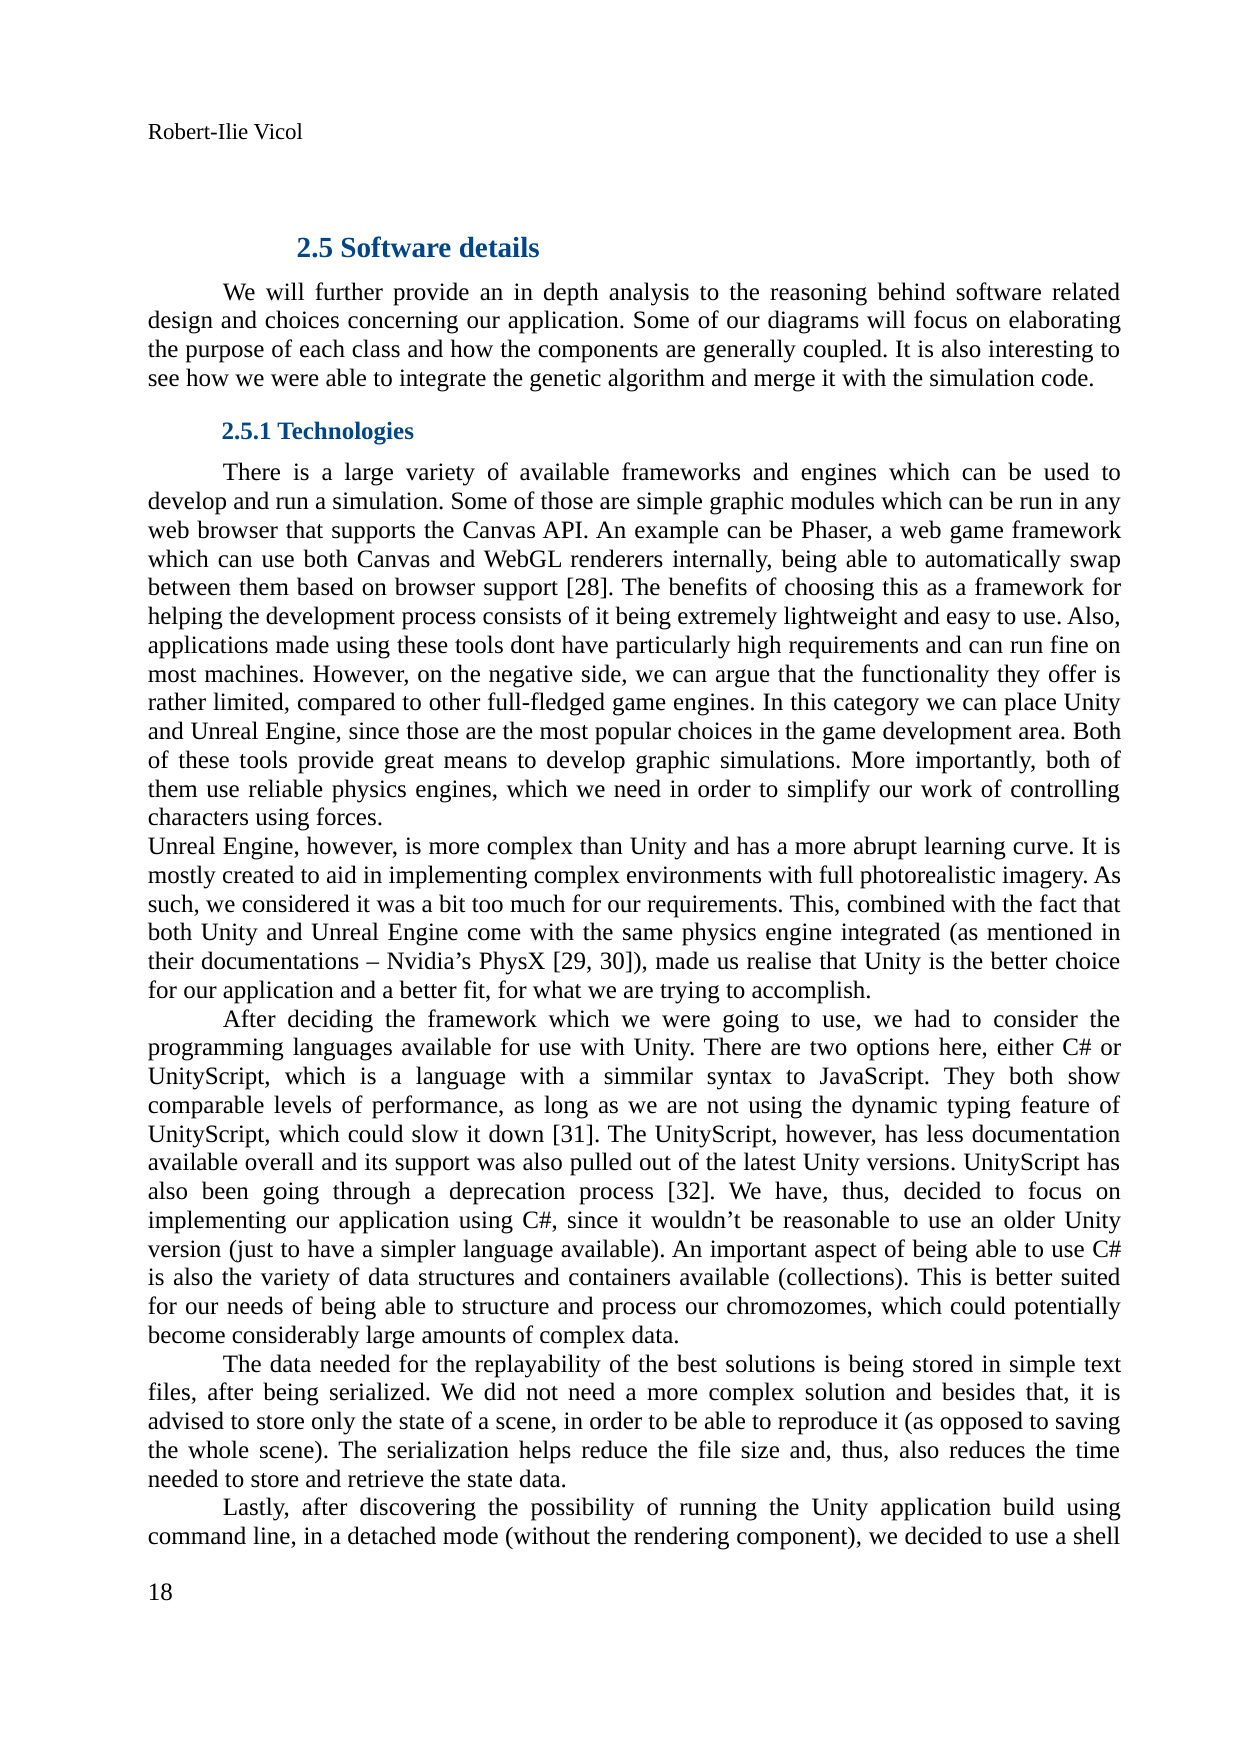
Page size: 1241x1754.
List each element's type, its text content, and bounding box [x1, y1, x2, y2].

subtitle 2.5 Software details [221, 231, 1122, 264]
subtitle 2.5.1 Technologies [221, 416, 1122, 445]
text The data needed for the replayability of the best solutions is being stored in simple text files, after being serialized. We did not need a more complex solution and besides that, it is advised to store only the state of a scene, in order to be able to reproduce it (as opposed to saving the whole scene). The serialization helps reduce the file size and, thus, also reduces the time needed to store and retrieve the state data. [148, 1349, 1122, 1492]
text Lastly, after discovering the possibility of running the Unity application build using command line, in a detached mode (without the rendering component), we decided to use a shell [148, 1492, 1122, 1550]
text There is a large variety of available frameworks and engines which can be used to develop and run a simulation. Some of those are simple graphic modules which can be run in any web browser that supports the Canvas API. An example can be Phaser, a web game framework which can use both Canvas and WebGL renderers internally, being able to automatically swap between them based on browser support [28]. The benefits of choosing this as a framework for helping the development process consists of it being extremely lightweight and easy to use. Also, applications made using these tools dont have particularly high requirements and can run fine on most machines. However, on the negative side, we can argue that the functionality they offer is rather limited, compared to other full-fledged game engines. In this category we can place Unity and Unreal Engine, since those are the most popular choices in the game development area. Both of these tools provide great means to develop graphic simulations. More importantly, both of them use reliable physics engines, which we need in order to simplify our work of controlling characters using forces. [148, 457, 1122, 831]
text We will further provide an in depth analysis to the reasoning behind software related design and choices concerning our application. Some of our diagrams will focus on elaborating the purpose of each class and how the components are generally coupled. It is also interesting to see how we were able to integrate the genetic algorithm and merge it with the simulation code. [148, 277, 1122, 392]
text After deciding the framework which we were going to use, we had to consider the programming languages available for use with Unity. There are two options here, either C# or UnityScript, which is a language with a simmilar syntax to JavaScript. They both show comparable levels of performance, as long as we are not using the dynamic typing feature of UnityScript, which could slow it down [31]. The UnityScript, however, has less documentation available overall and its support was also pulled out of the latest Unity versions. UnityScript has also been going through a deprecation process [32]. We have, thus, decided to focus on implementing our application using C#, since it wouldn’t be reasonable to use an older Unity version (just to have a simpler language available). An important aspect of being able to use C# is also the variety of data structures and containers available (collections). This is better suited for our needs of being able to structure and process our chromozomes, which could potentially become considerably large amounts of complex data. [148, 1004, 1122, 1349]
text Unreal Engine, however, is more complex than Unity and has a more abrupt learning curve. It is mostly created to aid in implementing complex environments with full photorealistic imagery. As such, we considered it was a bit too much for our requirements. This, combined with the fact that both Unity and Unreal Engine come with the same physics engine integrated (as mentioned in their documentations – Nvidia’s PhysX [29, 30]), made us realise that Unity is the better choice for our application and a better fit, for what we are trying to accomplish. [148, 831, 1122, 1004]
